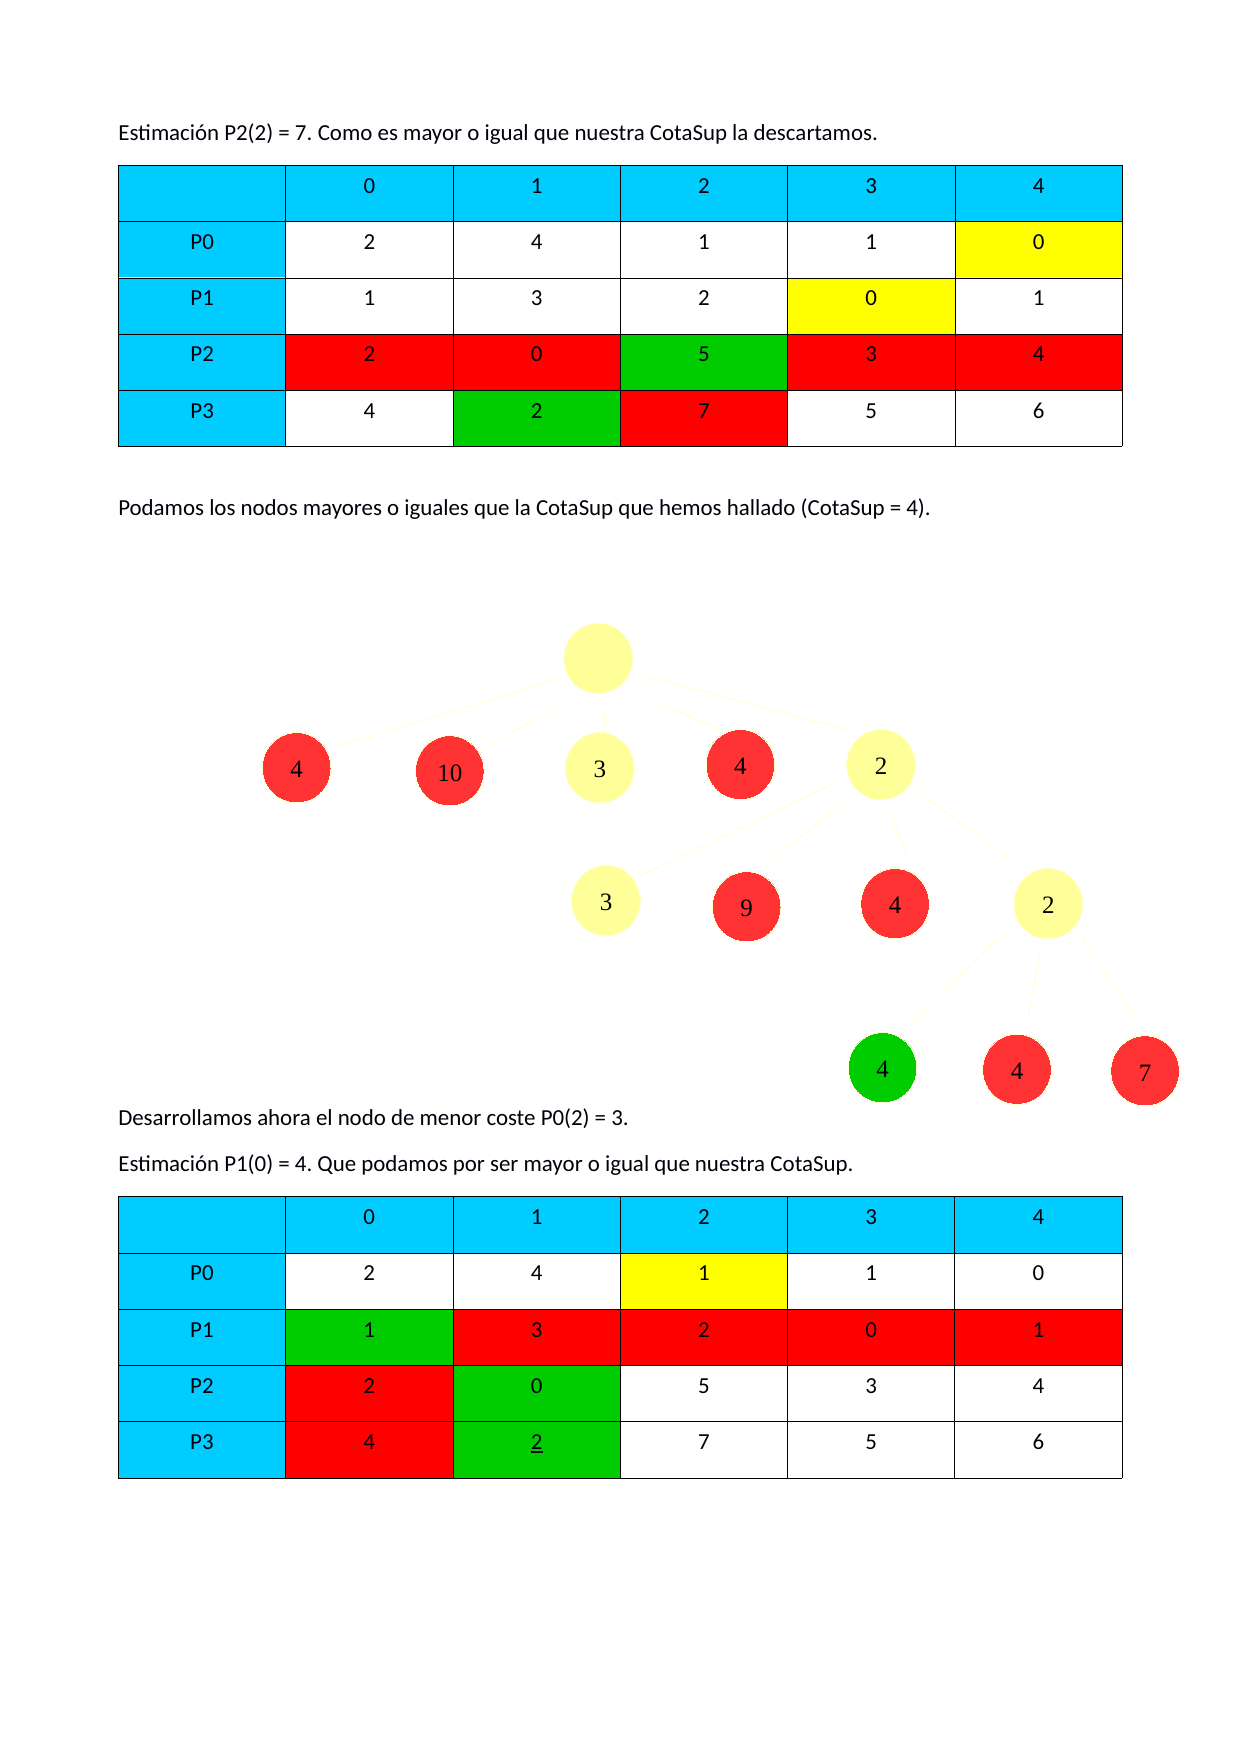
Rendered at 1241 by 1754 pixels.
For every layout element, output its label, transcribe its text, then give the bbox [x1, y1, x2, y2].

table_cell 2 [621, 1310, 787, 1365]
table_header 2 [621, 1197, 787, 1253]
table_header 2 [621, 166, 787, 221]
table_cell 2 [286, 222, 453, 277]
table_header 3 [788, 1197, 954, 1253]
table_cell 1 [621, 1254, 787, 1309]
table_cell 0 [956, 222, 1122, 277]
table_cell 6 [956, 391, 1122, 446]
table_cell 2 [286, 1254, 453, 1309]
table_cell 4 [286, 1422, 453, 1478]
text Estimación P1(0) = 4. Que podamos por ser mayor o igual que nuestra CotaSup. [118, 1149, 1122, 1177]
text Estimación P2(2) = 7. Como es mayor o igual que nuestra CotaSup la descartamos. [118, 118, 1122, 146]
table_header 1 [454, 1197, 620, 1253]
table_cell 4 [286, 391, 453, 446]
table_cell P1 [119, 279, 285, 334]
table_cell 5 [788, 391, 955, 446]
table_cell 0 [788, 279, 955, 334]
table_cell 3 [454, 1310, 620, 1365]
table_cell 1 [788, 222, 955, 277]
table_cell 0 [788, 1310, 954, 1365]
table_cell 1 [956, 279, 1122, 334]
table_cell 3 [454, 279, 620, 334]
table_cell P3 [119, 391, 285, 446]
table_cell 1 [621, 222, 787, 277]
table_cell 2 [621, 279, 787, 334]
table_header [119, 166, 285, 221]
table_cell 0 [454, 1366, 620, 1421]
table_cell 3 [788, 335, 955, 390]
table_cell 0 [955, 1254, 1122, 1309]
table_cell 4 [956, 335, 1122, 390]
table_cell 1 [955, 1310, 1122, 1365]
table_cell 4 [955, 1366, 1122, 1421]
table_cell P2 [119, 335, 285, 390]
table_header 0 [286, 1197, 453, 1253]
text Desarrollamos ahora el nodo de menor coste P0(2) = 3. [118, 1103, 1122, 1131]
table_header [119, 1197, 285, 1253]
table_cell 5 [621, 1366, 787, 1421]
table_cell 2 [454, 391, 620, 446]
table_header 1 [454, 166, 620, 221]
table_cell P2 [119, 1366, 285, 1421]
table_header 3 [788, 166, 955, 221]
table_cell 7 [621, 1422, 787, 1478]
text Podamos los nodos mayores o iguales que la CotaSup que hemos hallado (CotaSup = 4). [118, 493, 1122, 521]
table_header 4 [956, 166, 1122, 221]
table_cell P0 [119, 222, 285, 277]
table_cell P0 [119, 1254, 285, 1309]
table_header 4 [955, 1197, 1122, 1253]
table_cell 6 [955, 1422, 1122, 1478]
table_cell 2 [286, 1366, 453, 1421]
table_cell P1 [119, 1310, 285, 1365]
table_cell 3 [788, 1366, 954, 1421]
table_cell 4 [454, 1254, 620, 1309]
table_cell 2 [454, 1422, 620, 1478]
table_cell 5 [621, 335, 787, 390]
table_cell 5 [788, 1422, 954, 1478]
table_cell 1 [286, 279, 453, 334]
table_cell 1 [286, 1310, 453, 1365]
table_cell 0 [454, 335, 620, 390]
table_cell 7 [621, 391, 787, 446]
table_cell P3 [119, 1422, 285, 1478]
table_header 0 [286, 166, 453, 221]
table_cell 4 [454, 222, 620, 277]
table_cell 2 [286, 335, 453, 390]
table_cell 1 [788, 1254, 954, 1309]
